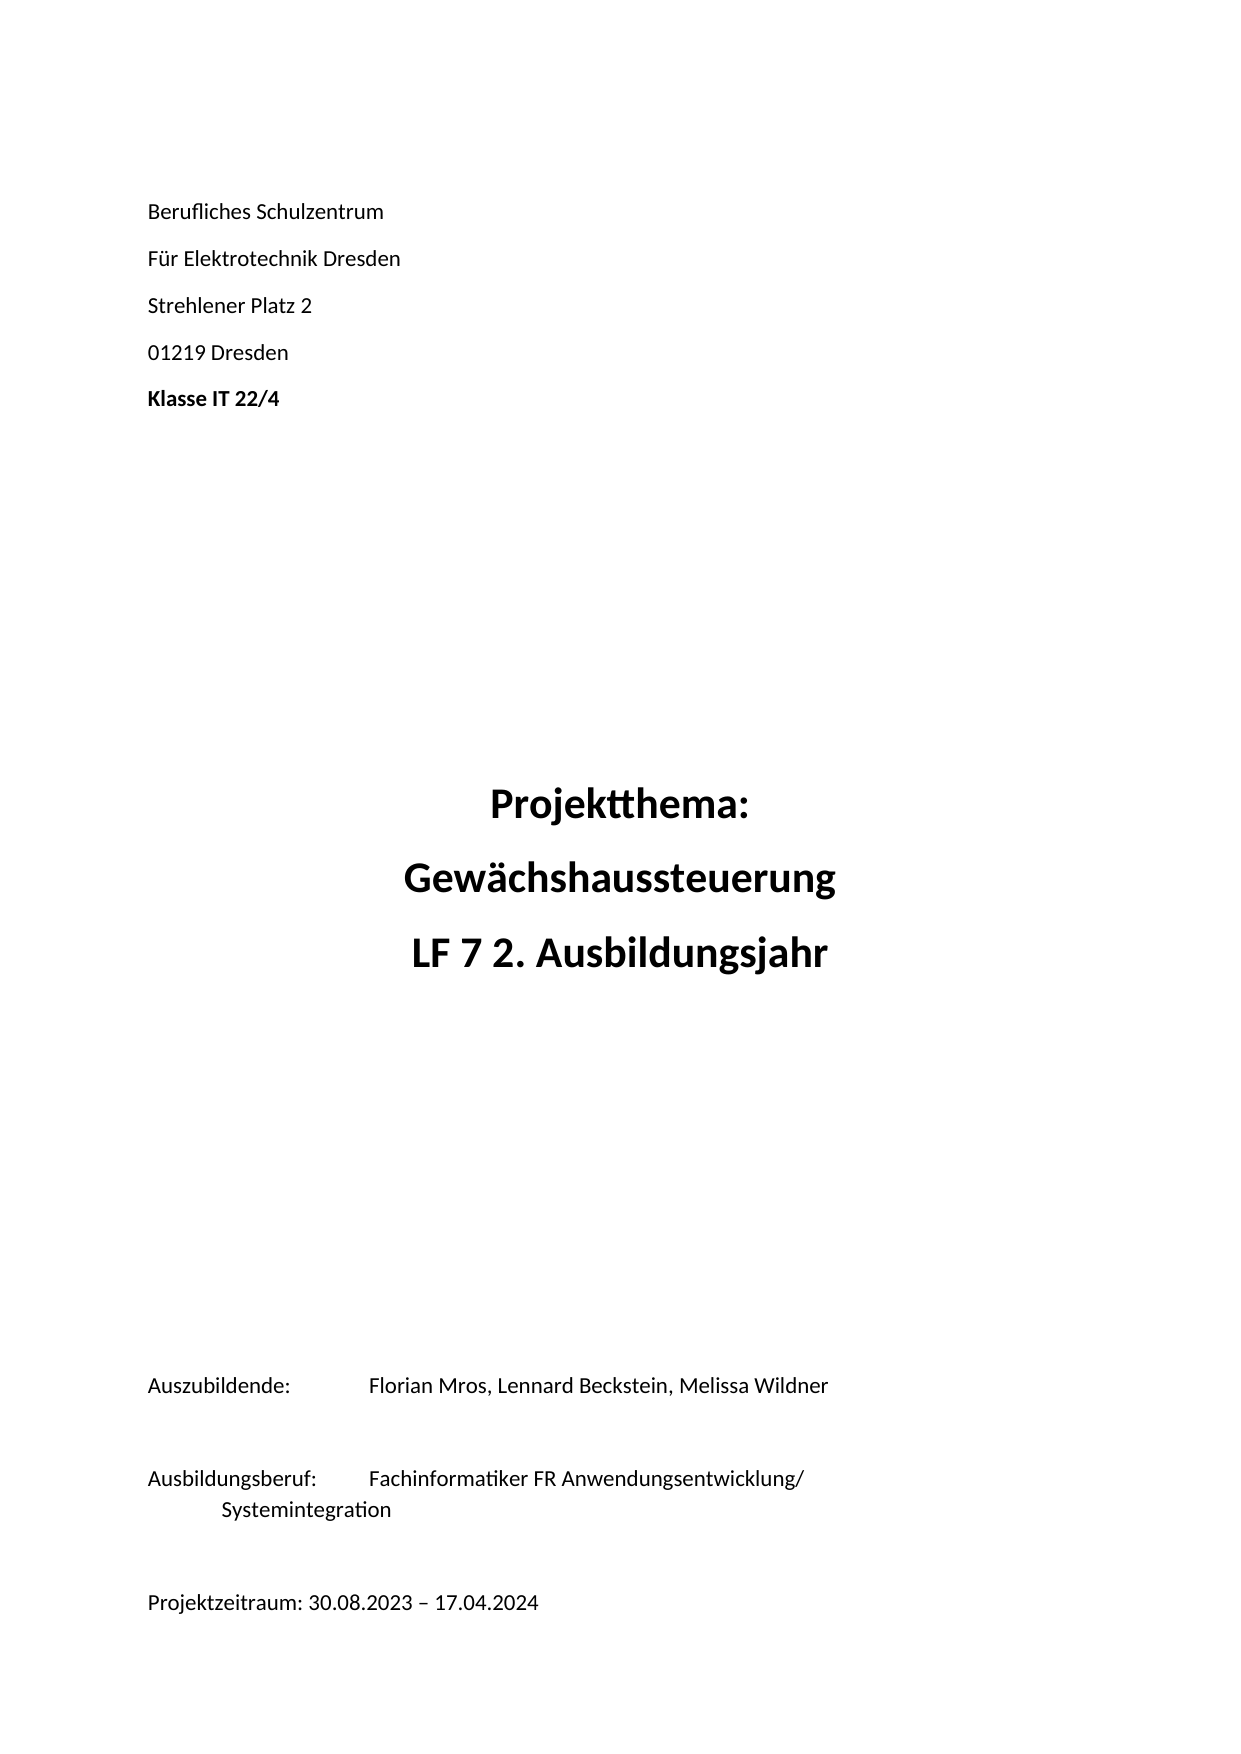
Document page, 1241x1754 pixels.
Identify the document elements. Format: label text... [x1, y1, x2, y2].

text Für Elektrotechnik Dresden [148, 244, 1093, 272]
text Strehlener Platz 2 [148, 291, 1093, 319]
text Auszubildende: Florian Mros, Lennard Beckstein, Melissa Wildner [148, 1371, 1093, 1399]
text Ausbildungsberuf: Fachinformatiker FR Anwendungsentwicklung/ Systemintegration [148, 1464, 1093, 1523]
text Projektthema: [148, 776, 1093, 829]
text 01219 Dresden [148, 338, 1093, 366]
text Berufliches Schulzentrum [148, 197, 1093, 225]
text Klasse IT 22/4 [148, 384, 1093, 412]
text Projektzeitraum: 30.08.2023 – 17.04.2024 [148, 1588, 1093, 1616]
text LF 7 2. Ausbildungsjahr [148, 924, 1093, 978]
text Gewächshaussteuerung [148, 850, 1093, 903]
